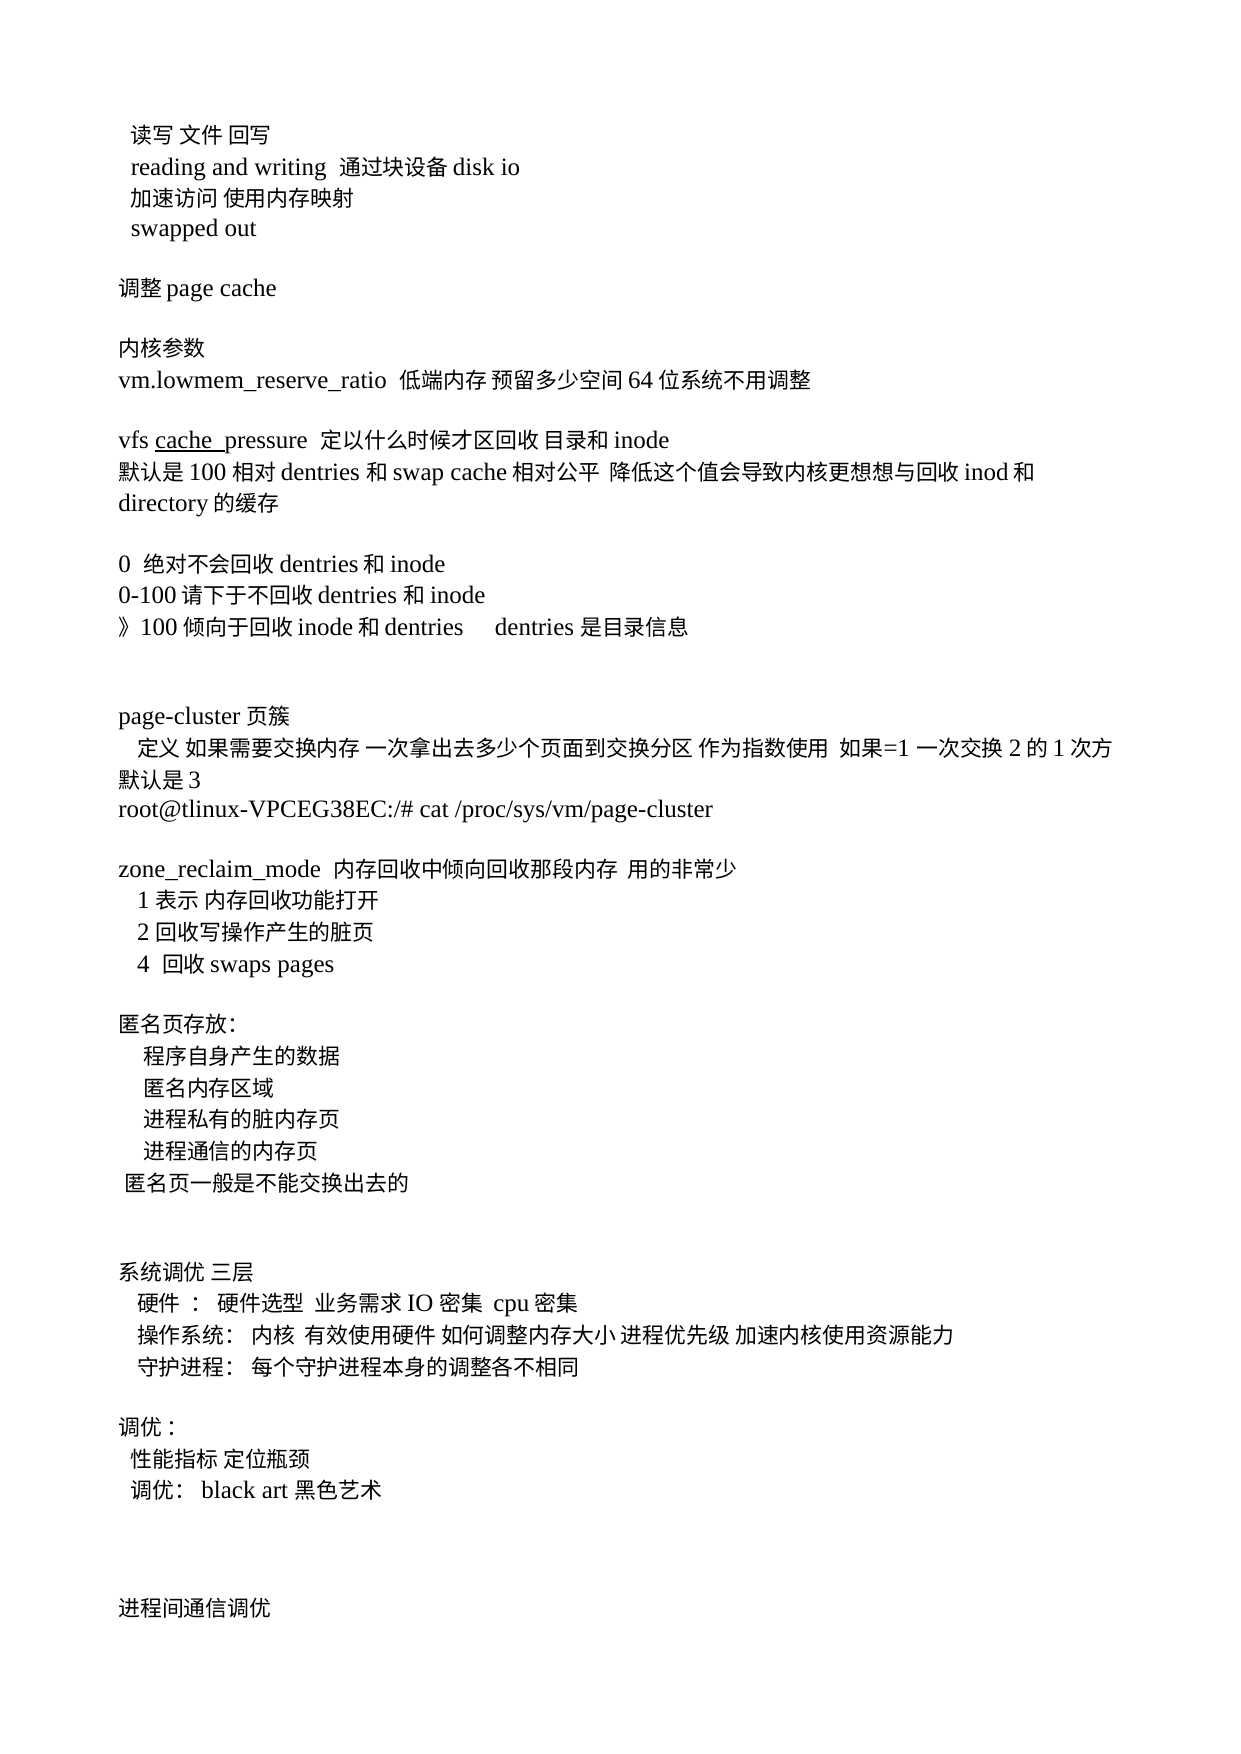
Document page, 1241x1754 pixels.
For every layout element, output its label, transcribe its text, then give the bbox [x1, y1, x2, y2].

text 性能指标 定位瓶颈 [118, 1442, 1122, 1473]
text 进程私有的脏内存页 [118, 1102, 1122, 1134]
text 内核参数 [118, 331, 1122, 363]
text 调优： black art 黑色艺术 [118, 1473, 1122, 1505]
text 定义 如果需要交换内存 一次拿出去多少个页面到交换分区 作为指数使用 如果=1 一次交换 2的1次方 默认是3 [118, 731, 1122, 794]
text 匿名页一般是不能交换出去的 [118, 1166, 1122, 1197]
text reading and writing 通过块设备disk io [118, 150, 1122, 181]
text 守护进程： 每个守护进程本身的调整各不相同 [118, 1350, 1122, 1381]
text 1 表示 内存回收功能打开 [118, 883, 1122, 915]
text 》100 倾向于回收inode和dentries dentries 是目录信息 [118, 610, 1122, 642]
text 加速访问 使用内存映射 [118, 181, 1122, 213]
text root@tlinux-VPCEG38EC:/# cat /proc/sys/vm/page-cluster [118, 794, 1122, 823]
text swapped out [118, 213, 1122, 242]
text 4 回收swaps pages [118, 947, 1122, 978]
text 调整page cache [118, 271, 1122, 302]
text 调优 ： [118, 1410, 1122, 1442]
text vm.lowmem_reserve_ratio 低端内存 预留多少空间 64位系统不用调整 [118, 363, 1122, 394]
text zone_reclaim_mode 内存回收中倾向回收那段内存 用的非常少 [118, 852, 1122, 883]
text 操作系统： 内核 有效使用硬件 如何调整内存大小 进程优先级 加速内核使用资源能力 [118, 1318, 1122, 1350]
text 系统调优 三层 [118, 1255, 1122, 1286]
text 0 绝对不会回收 dentries和inode [118, 547, 1122, 578]
text 匿名页存放： [118, 1007, 1122, 1039]
text 读写 文件 回写 [118, 118, 1122, 150]
text 程序自身产生的数据 [118, 1039, 1122, 1071]
text 进程通信的内存页 [118, 1134, 1122, 1166]
text 进程间通信调优 [118, 1591, 1122, 1623]
text 匿名内存区域 [118, 1071, 1122, 1102]
text page-cluster 页簇 [118, 699, 1122, 731]
text 硬件 ： 硬件选型 业务需求 IO 密集 cpu密集 [118, 1286, 1122, 1318]
text 0-100请下于不回收 dentries 和 inode [118, 578, 1122, 610]
text 2 回收写操作产生的脏页 [118, 915, 1122, 947]
text vfs cache_pressure 定以什么时候才区回收 目录和inode [118, 423, 1122, 455]
text 默认是 100 相对dentries 和 swap cache相对公平 降低这个值会导致内核更想想与回收inod和directory的缓存 [118, 455, 1122, 518]
